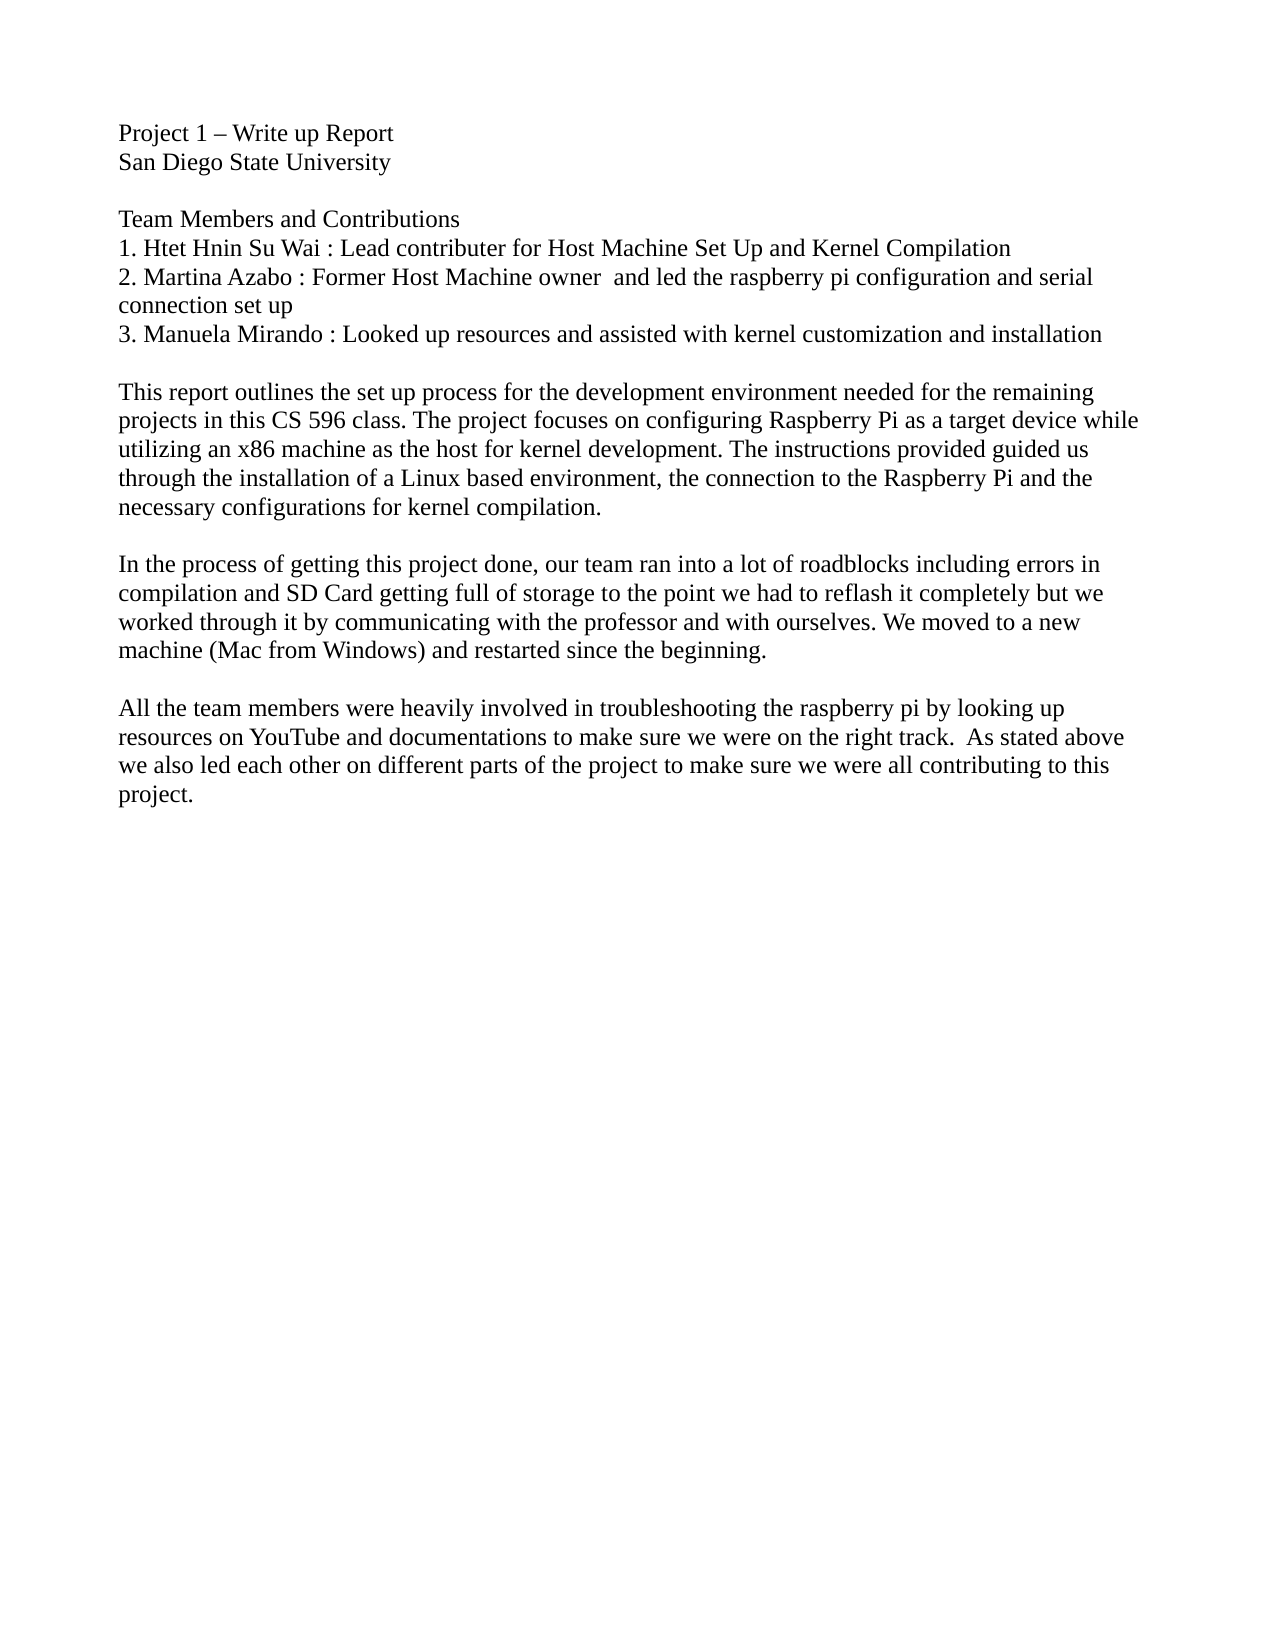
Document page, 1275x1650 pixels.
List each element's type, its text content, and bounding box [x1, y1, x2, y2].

text All the team members were heavily involved in troubleshooting the raspberry pi by looking up resources on YouTube and documentations to make sure we were on the right track. As stated above we also led each other on different parts of the project to make sure we were all contributing to this project. [118, 693, 1157, 808]
text Team Members and Contributions [118, 204, 1157, 233]
text In the process of getting this project done, our team ran into a lot of roadblocks including errors in compilation and SD Card getting full of storage to the point we had to reflash it completely but we worked through it by communicating with the professor and with ourselves. We moved to a new machine (Mac from Windows) and restarted since the beginning. [118, 549, 1157, 664]
text 3. Manuela Mirando : Looked up resources and assisted with kernel customization and installation [118, 319, 1157, 348]
text 1. Htet Hnin Su Wai : Lead contributer for Host Machine Set Up and Kernel Compilation [118, 233, 1157, 262]
text This report outlines the set up process for the development environment needed for the remaining projects in this CS 596 class. The project focuses on configuring Raspberry Pi as a target device while utilizing an x86 machine as the host for kernel development. The instructions provided guided us through the installation of a Linux based environment, the connection to the Raspberry Pi and the necessary configurations for kernel compilation. [118, 377, 1157, 521]
text San Diego State University [118, 147, 1157, 176]
text 2. Martina Azabo : Former Host Machine owner and led the raspberry pi configuration and serial connection set up [118, 262, 1157, 319]
text Project 1 – Write up Report [118, 118, 1157, 147]
